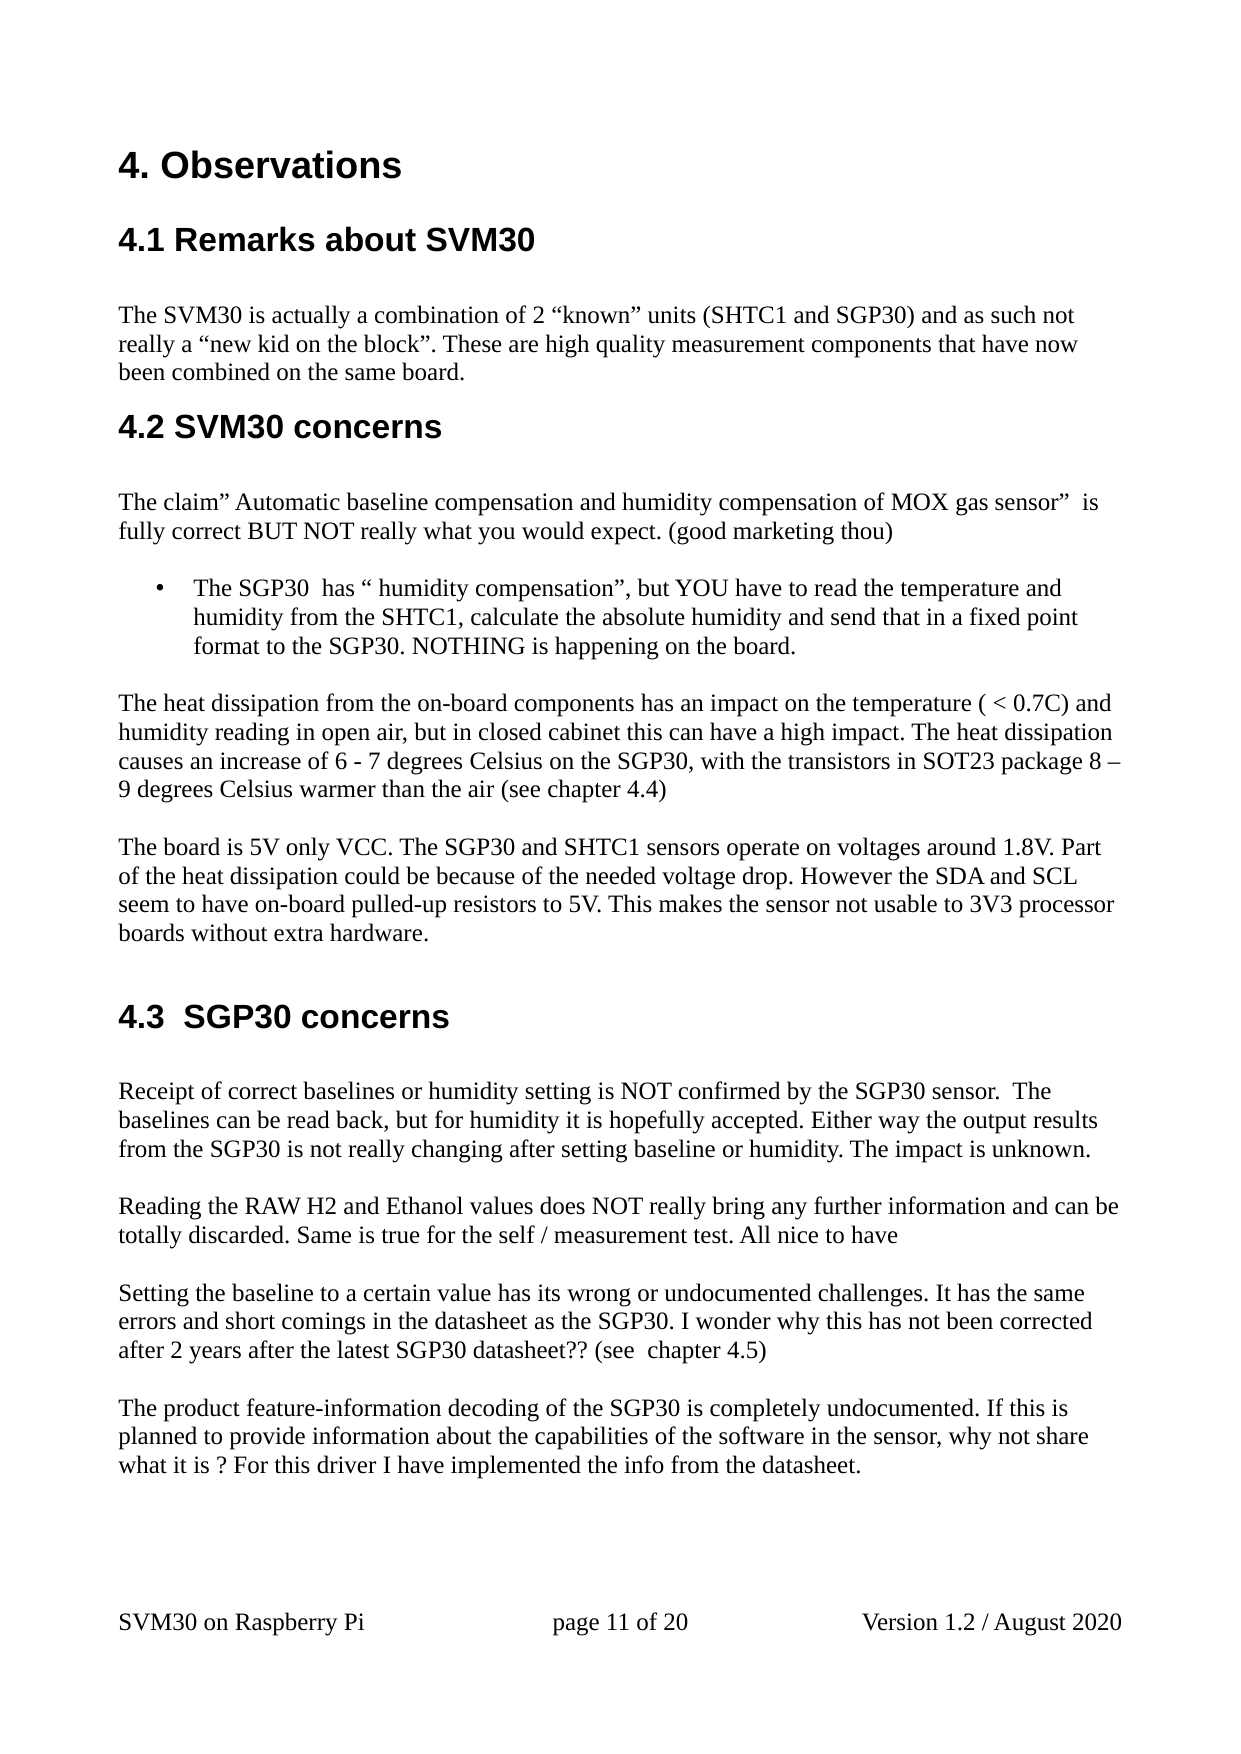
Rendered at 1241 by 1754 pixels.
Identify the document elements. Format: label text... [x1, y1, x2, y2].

list The SGP30 has “ humidity compensation”, but YOU have to read the temperature and humidity from the SHTC1, calculate the absolute humidity and send that in a fixed point format to the SGP30. NOTHING is happening on the board. [156, 573, 1122, 659]
text Setting the baseline to a certain value has its wrong or undocumented challenges. It has the same errors and short comings in the datasheet as the SGP30. I wonder why this has not been corrected after 2 years after the latest SGP30 datasheet?? (see chapter 4.5) [118, 1278, 1122, 1364]
text The board is 5V only VCC. The SGP30 and SHTC1 sensors operate on voltages around 1.8V. Part of the heat dissipation could be because of the needed voltage drop. However the SDA and SCL seem to have on-board pulled-up resistors to 5V. This makes the sensor not usable to 3V3 processor boards without extra hardware. [118, 832, 1122, 947]
text Receipt of correct baselines or humidity setting is NOT confirmed by the SGP30 sensor. The baselines can be read back, but for humidity it is hopefully accepted. Either way the output results from the SGP30 is not really changing after setting baseline or humidity. The impact is unknown. [118, 1076, 1122, 1163]
text The SVM30 is actually a combination of 2 “known” units (SHTC1 and SGP30) and as such not really a “new kid on the block”. These are high quality measurement components that have now been combined on the same board. [118, 300, 1122, 386]
subtitle 4.2 SVM30 concerns [118, 407, 1122, 446]
subtitle 4. Observations [118, 143, 1122, 187]
text The heat dissipation from the on-board components has an impact on the temperature ( < 0.7C) and humidity reading in open air, but in closed cabinet this can have a high impact. The heat dissipation causes an increase of 6 - 7 degrees Celsius on the SGP30, with the transistors in SOT23 package 8 – 9 degrees Celsius warmer than the air (see chapter 4.4) [118, 688, 1122, 803]
text The product feature-information decoding of the SGP30 is completely undocumented. If this is planned to provide information about the capabilities of the software in the sensor, why not share what it is ? For this driver I have implemented the info from the datasheet. [118, 1393, 1122, 1479]
text Reading the RAW H2 and Ethanol values does NOT really bring any further information and can be totally discarded. Same is true for the self / measurement test. All nice to have [118, 1191, 1122, 1249]
text The claim” Automatic baseline compensation and humidity compensation of MOX gas sensor” is fully correct BUT NOT really what you would expect. (good marketing thou) [118, 487, 1122, 544]
subtitle 4.3 SGP30 concerns [118, 997, 1122, 1035]
subtitle 4.1 Remarks about SVM30 [118, 220, 1122, 259]
